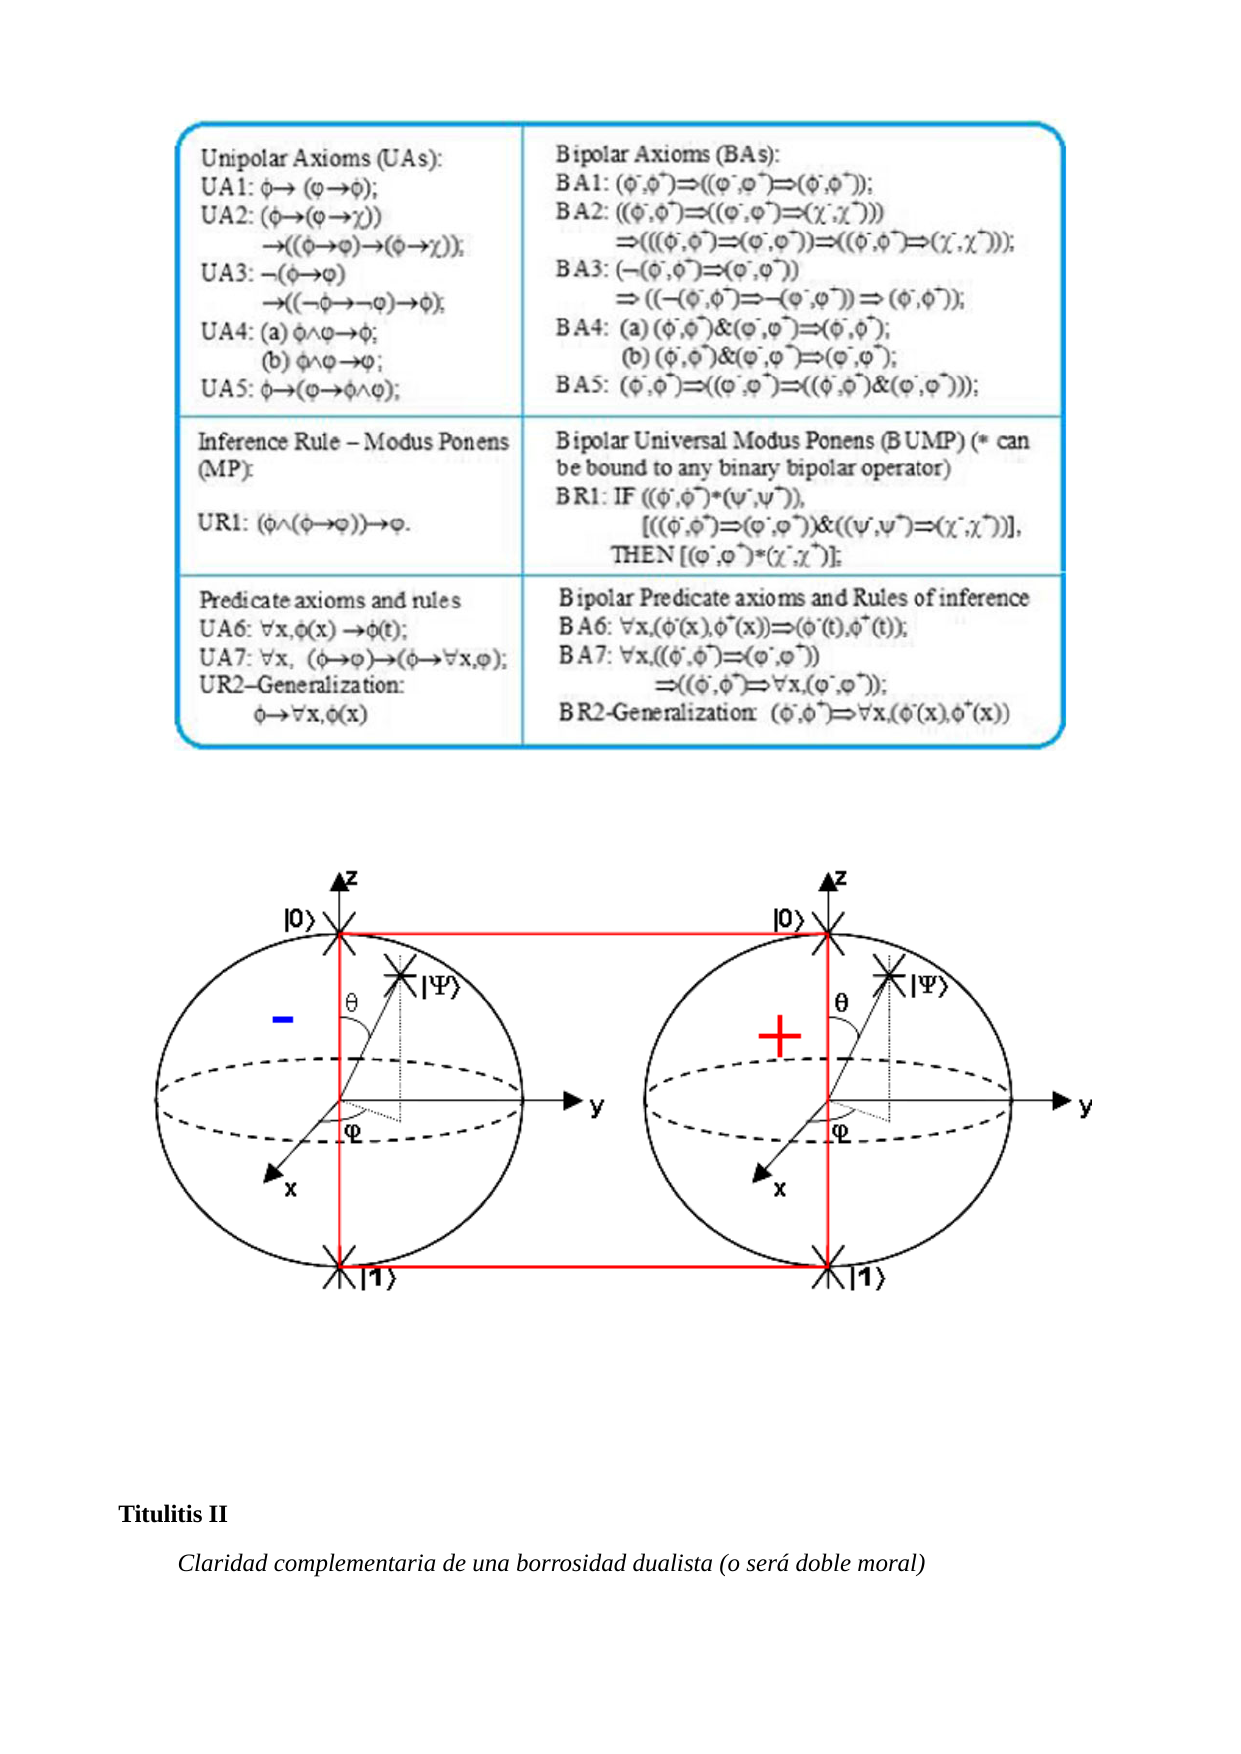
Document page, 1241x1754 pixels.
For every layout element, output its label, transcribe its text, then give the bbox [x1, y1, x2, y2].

picture [148, 854, 1092, 1297]
text Titulitis II [118, 1499, 1122, 1528]
picture [173, 118, 1067, 751]
text Claridad complementaria de una borrosidad dualista (o será doble moral) [177, 1548, 1063, 1577]
